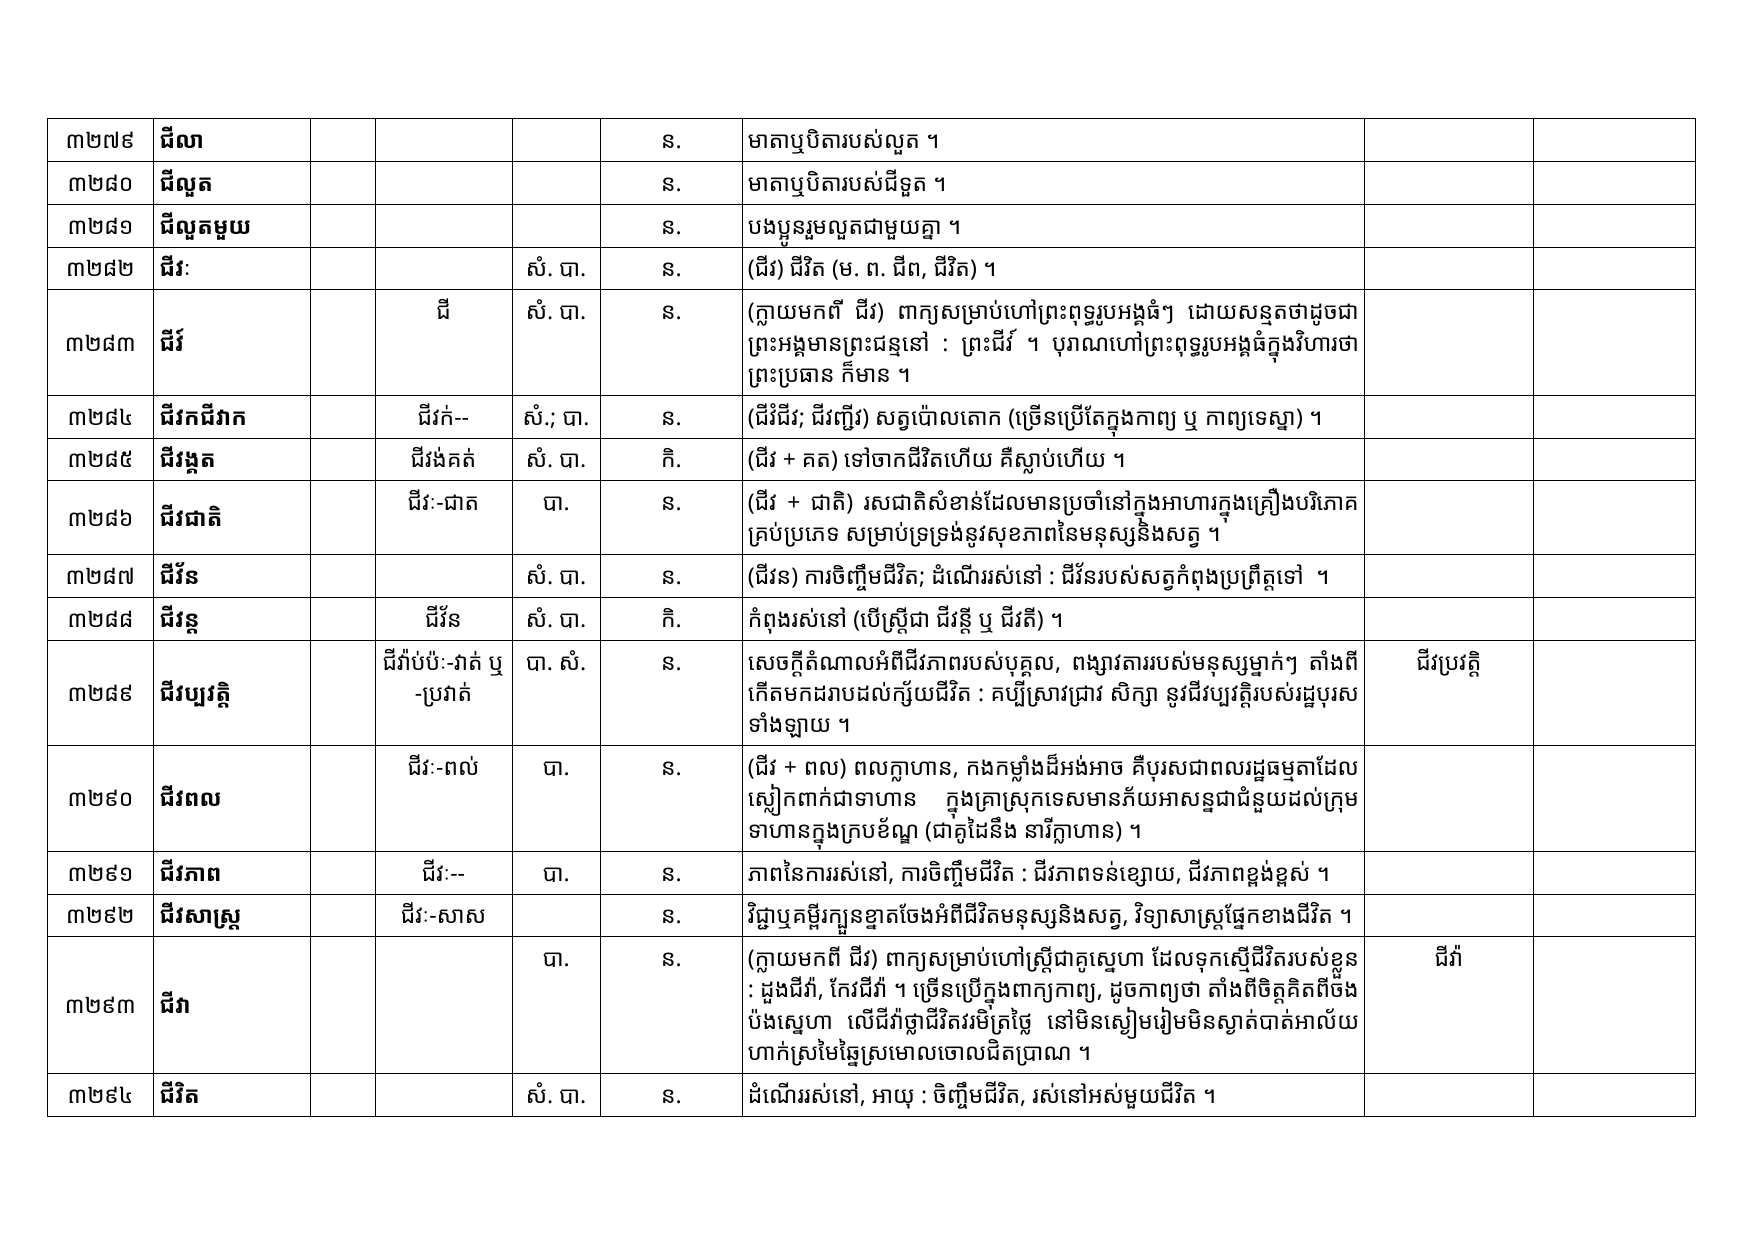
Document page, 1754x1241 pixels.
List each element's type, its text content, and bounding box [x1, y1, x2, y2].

table_cell ន. [601, 481, 742, 554]
table_cell ជីវពល [154, 746, 310, 851]
table_cell [513, 162, 600, 204]
table_cell [1534, 937, 1695, 1073]
table_cell [1365, 439, 1533, 480]
table_cell [1534, 162, 1695, 204]
table_cell មាតា​ឬ​បិតា​របស់​លួត ។ [743, 119, 1364, 161]
table_cell ជីវៈ-ពល់ [376, 746, 512, 851]
table_cell ជីវប្រវត្តិ [1365, 641, 1533, 745]
table_cell បង​ប្អូន​រួម​លួត​ជាមួយ​គ្នា ។ [743, 205, 1364, 247]
table_cell ជីលួត [154, 162, 310, 204]
table_cell ជីលួត​មួយ [154, 205, 310, 247]
table_cell ន. [601, 895, 742, 936]
table_cell [1534, 396, 1695, 437]
table_cell [1365, 396, 1533, 437]
table_cell [311, 248, 375, 289]
table_cell ជីវន្ត [154, 598, 310, 640]
table_cell [513, 895, 600, 936]
table_cell ន. [601, 852, 742, 893]
table_cell (ក្លាយ​មក​ពី ជីវ) ពាក្យ​សម្រាប់​ហៅ​ព្រះ​ពុទ្ធ​រូប​អង្គ​ធំ​ៗ ដោយ​សន្មត​ថា​ដូច​ជា​ព្រះ​អង្គ​មាន​ព្រះ​ជន្ម​នៅ : ព្រះ​ជីវ៍ ។ បុរាណ​ហៅ​ព្រះ​ពុទ្ធ​រូប​អង្គ​ធំ​ក្នុង​វិហារ​ថា ព្រះ​ប្រធាន ក៏​មាន ។ [743, 290, 1364, 395]
table_cell ជីវៈ-- [376, 852, 512, 893]
table_cell [1534, 895, 1695, 936]
table_cell ៣២៨០ [48, 162, 153, 204]
table_cell ជីវក់-- [376, 396, 512, 437]
table_cell [1365, 598, 1533, 640]
table_cell [376, 248, 512, 289]
table_cell [311, 641, 375, 745]
table_cell ន. [601, 162, 742, 204]
table_cell [1365, 1074, 1533, 1116]
table_cell (ជីវំជីវ; ជីវញ្ជីវ) សត្វ​ប៉ោលតោក (ច្រើន​ប្រើ​តែ​ក្នុង​កាព្យ ឬ កាព្យ​ទេស្នា) ។ [743, 396, 1364, 437]
table_cell [513, 205, 600, 247]
table_cell (ក្លាយ​មកពី ជីវ) ពាក្យ​សម្រាប់​ហៅ​ស្ត្រី​ជា​គូ​ស្នេហា ដែល​ទុក​ស្មើ​ជីវិត​របស់​ខ្លួន : ដួង​ជីវ៉ា, កែវ​ជីវ៉ា ។ ច្រើន​ប្រើ​ក្នុង​ពាក្យ​កាព្យ, ដូច​កាព្យ​ថា តាំង​ពី​ចិត្ត​គិត​ពី​ចង​ប៉ង​ស្នេហា លើ​ជីវ៉ា​ថ្លា​ជីវិត​វរ​មិត្រ​ថ្លៃ​ នៅ​មិន​ស្ងៀម​រៀម​មិន​ស្ងាត់​បាត់​អាល័យ ហាក់​ស្រមៃ​ឆ្នៃ​ស្រមោល​ចោល​ជិត​ប្រាណ ។ [743, 937, 1364, 1073]
table_cell ៣២៨៨ [48, 598, 153, 640]
table_cell ន. [601, 248, 742, 289]
table_cell [311, 481, 375, 554]
table_cell [311, 1074, 375, 1116]
table_cell ៣២៧៩ [48, 119, 153, 161]
table_cell ជីវភាព [154, 852, 310, 893]
table_cell កិ. [601, 598, 742, 640]
table_cell [1534, 205, 1695, 247]
table_cell [311, 396, 375, 437]
table_cell [376, 937, 512, 1073]
table_cell កិ. [601, 439, 742, 480]
table_cell វិជ្ជា​ឬ​គម្ពីរ​ក្បួន​ខ្នាត​ចែង​អំពី​ជីវិត​មនុស្ស​និង​សត្វ, វិទ្យាសាស្ត្រ​ផ្នែក​ខាង​ជីវិត ។ [743, 895, 1364, 936]
table_cell [1534, 641, 1695, 745]
table_cell (ជីវ + គត) ទៅ​ចាក​ជីវិត​ហើយ គឺ​ស្លាប់​ហើយ ។ [743, 439, 1364, 480]
table_cell ជីវ័ន [376, 598, 512, 640]
table_cell ន. [601, 290, 742, 395]
table_cell ន. [601, 205, 742, 247]
table_cell [311, 598, 375, 640]
table_cell សេចក្ដី​តំណាល​អំពី​ជីវភាព​របស់​បុគ្គល, ពង្សាវតារ​របស់​មនុស្ស​ម្នាក់​ៗ តាំង​ពី​កើត​មក​ដរាប​ដល់​ក្ស័យ​ជីវិត : គប្បី​ស្រាវជ្រាវ​ សិក្សា នូវ​ជីវប្បវត្តិ​របស់​រដ្ឋ​បុរស​ទាំងឡាយ ។ [743, 641, 1364, 745]
table_cell [1365, 746, 1533, 851]
table_cell បា. [513, 746, 600, 851]
table_cell ជីវកជីវាក [154, 396, 310, 437]
table_cell ជីវិត [154, 1074, 310, 1116]
table_cell [1534, 1074, 1695, 1116]
table_cell ជីវ៍ [154, 290, 310, 395]
table_cell [1365, 852, 1533, 893]
table_cell ជីវជាតិ [154, 481, 310, 554]
table_cell [1365, 481, 1533, 554]
table_cell សំ. បា. [513, 439, 600, 480]
table_cell ៣២៨១ [48, 205, 153, 247]
table_cell [311, 746, 375, 851]
table_cell បា. [513, 852, 600, 893]
table_cell [311, 937, 375, 1073]
table_cell ជីវា [154, 937, 310, 1073]
table_cell បា. [513, 481, 600, 554]
table_cell ដំណើរ​រស់​នៅ, អាយុ : ចិញ្ចឹម​ជីវិត, រស់​នៅ​អស់​មួយ​ជីវិត ។ [743, 1074, 1364, 1116]
table_cell [376, 555, 512, 597]
table_cell សំ. បា. [513, 1074, 600, 1116]
table_cell សំ.; បា. [513, 396, 600, 437]
table_cell [1534, 248, 1695, 289]
table_cell ៣២៩០ [48, 746, 153, 851]
table_cell [1534, 598, 1695, 640]
table_cell (ជីវ + ជាតិ) រស​ជាតិ​សំខាន់​ដែល​មាន​ប្រចាំ​នៅ​ក្នុង​អាហារ​ក្នុង​គ្រឿង​បរិភោគ​គ្រប់​ប្រភេទ សម្រាប់​ទ្រទ្រង់​នូវ​សុខភាព​នៃ​មនុស្ស​និង​សត្វ ។ [743, 481, 1364, 554]
table_cell (ជីវន) ការ​ចិញ្ចឹម​ជីវិត; ដំណើរ​រស់​នៅ : ជីវ័ន​របស់​សត្វ​កំពុង​ប្រព្រឹត្ត​ទៅ ។ [743, 555, 1364, 597]
table_cell ជីលា [154, 119, 310, 161]
table_cell [1534, 746, 1695, 851]
table_cell កំពុង​រស់​នៅ (បើ​ស្ត្រី​ជា ជីវន្តី ឬ ជីវតី) ។ [743, 598, 1364, 640]
table_cell (ជីវ + ពល) ពល​ក្លាហាន, កង​កម្លាំង​ដ៏​អង់អាច គឺ​បុរស​ជា​ពល​រដ្ឋ​ធម្មតា​ដែល​ស្លៀក​ពាក់​ជា​ទាហាន ក្នុង​គ្រា​ស្រុក​ទេស​មាន​ភ័យ​អាសន្ន​ជា​ជំនួយ​ដល់​ក្រុម​ទាហាន​ក្នុង​ក្របខ័ណ្ឌ (ជា​គូ​ដៃ​នឹង នារី​ក្លាហាន) ។ [743, 746, 1364, 851]
table_cell ន. [601, 119, 742, 161]
table_cell [311, 895, 375, 936]
table_cell សំ. បា. [513, 555, 600, 597]
table_cell ន. [601, 746, 742, 851]
table_cell ជីវង្គត [154, 439, 310, 480]
table_cell សំ. បា. [513, 248, 600, 289]
table_cell បា. សំ. [513, 641, 600, 745]
table_cell [311, 205, 375, 247]
table_cell ន. [601, 937, 742, 1073]
table_cell ជីវ៉ា [1365, 937, 1533, 1073]
table_cell [1365, 119, 1533, 161]
table_cell ជីវៈ-សាស [376, 895, 512, 936]
table_cell មាតា​ឬ​បិតា​របស់​ជីទួត ។ [743, 162, 1364, 204]
table_cell [1534, 481, 1695, 554]
table_cell ៣២៨៧ [48, 555, 153, 597]
table_cell ៣២៨៩ [48, 641, 153, 745]
table_cell ៣២៨២ [48, 248, 153, 289]
table_cell ន. [601, 1074, 742, 1116]
table_cell [1534, 439, 1695, 480]
table_cell [311, 290, 375, 395]
table_cell ជីវ័ន [154, 555, 310, 597]
table_cell ជីវប្បវត្តិ [154, 641, 310, 745]
table_cell [1365, 205, 1533, 247]
table_cell [1365, 290, 1533, 395]
table_cell [376, 162, 512, 204]
table_cell ៣២៨៤ [48, 396, 153, 437]
table_cell [376, 205, 512, 247]
table_cell [311, 119, 375, 161]
table_cell ន. [601, 641, 742, 745]
table_cell ៣២៨៣ [48, 290, 153, 395]
table_cell [1365, 895, 1533, 936]
table_cell [1365, 162, 1533, 204]
table_cell [513, 119, 600, 161]
table_cell [1534, 119, 1695, 161]
table_cell ន. [601, 555, 742, 597]
table_cell ជីវ៉ាប់ប៉ៈ-វាត់ ឬ -ប្រវាត់ [376, 641, 512, 745]
table_cell ជីវសាស្រ្ត [154, 895, 310, 936]
table_cell [1534, 290, 1695, 395]
table_cell [311, 162, 375, 204]
table_cell [376, 1074, 512, 1116]
table_cell [1534, 555, 1695, 597]
table_cell ៣២៩១ [48, 852, 153, 893]
table_cell ន. [601, 396, 742, 437]
table_cell ៣២៩៤ [48, 1074, 153, 1116]
table_cell [1365, 555, 1533, 597]
table_cell ៣២៨៦ [48, 481, 153, 554]
table_cell សំ. បា. [513, 290, 600, 395]
table_cell [1534, 852, 1695, 893]
table_cell (ជីវ) ជីវិត (ម. ព. ជីព, ជីវិត) ។ [743, 248, 1364, 289]
table_cell [311, 439, 375, 480]
table_cell [1365, 248, 1533, 289]
table_cell ៣២៨៥ [48, 439, 153, 480]
table_cell [311, 555, 375, 597]
table_cell ភាព​នៃ​ការ​រស់​នៅ, ការ​ចិញ្ចឹម​ជីវិត : ជីវភាព​ទន់​ខ្សោយ, ជីវភាព​ខ្ពង់ខ្ពស់ ។ [743, 852, 1364, 893]
table_cell ជីវង់គត់ [376, 439, 512, 480]
table_cell ៣២៩៣ [48, 937, 153, 1073]
table_cell [311, 852, 375, 893]
table_cell បា. [513, 937, 600, 1073]
table_cell ជី [376, 290, 512, 395]
table_cell [376, 119, 512, 161]
table_cell ជីវៈ-ជាត [376, 481, 512, 554]
table_cell ៣២៩២ [48, 895, 153, 936]
table_cell សំ. បា. [513, 598, 600, 640]
table_cell ជីវៈ [154, 248, 310, 289]
